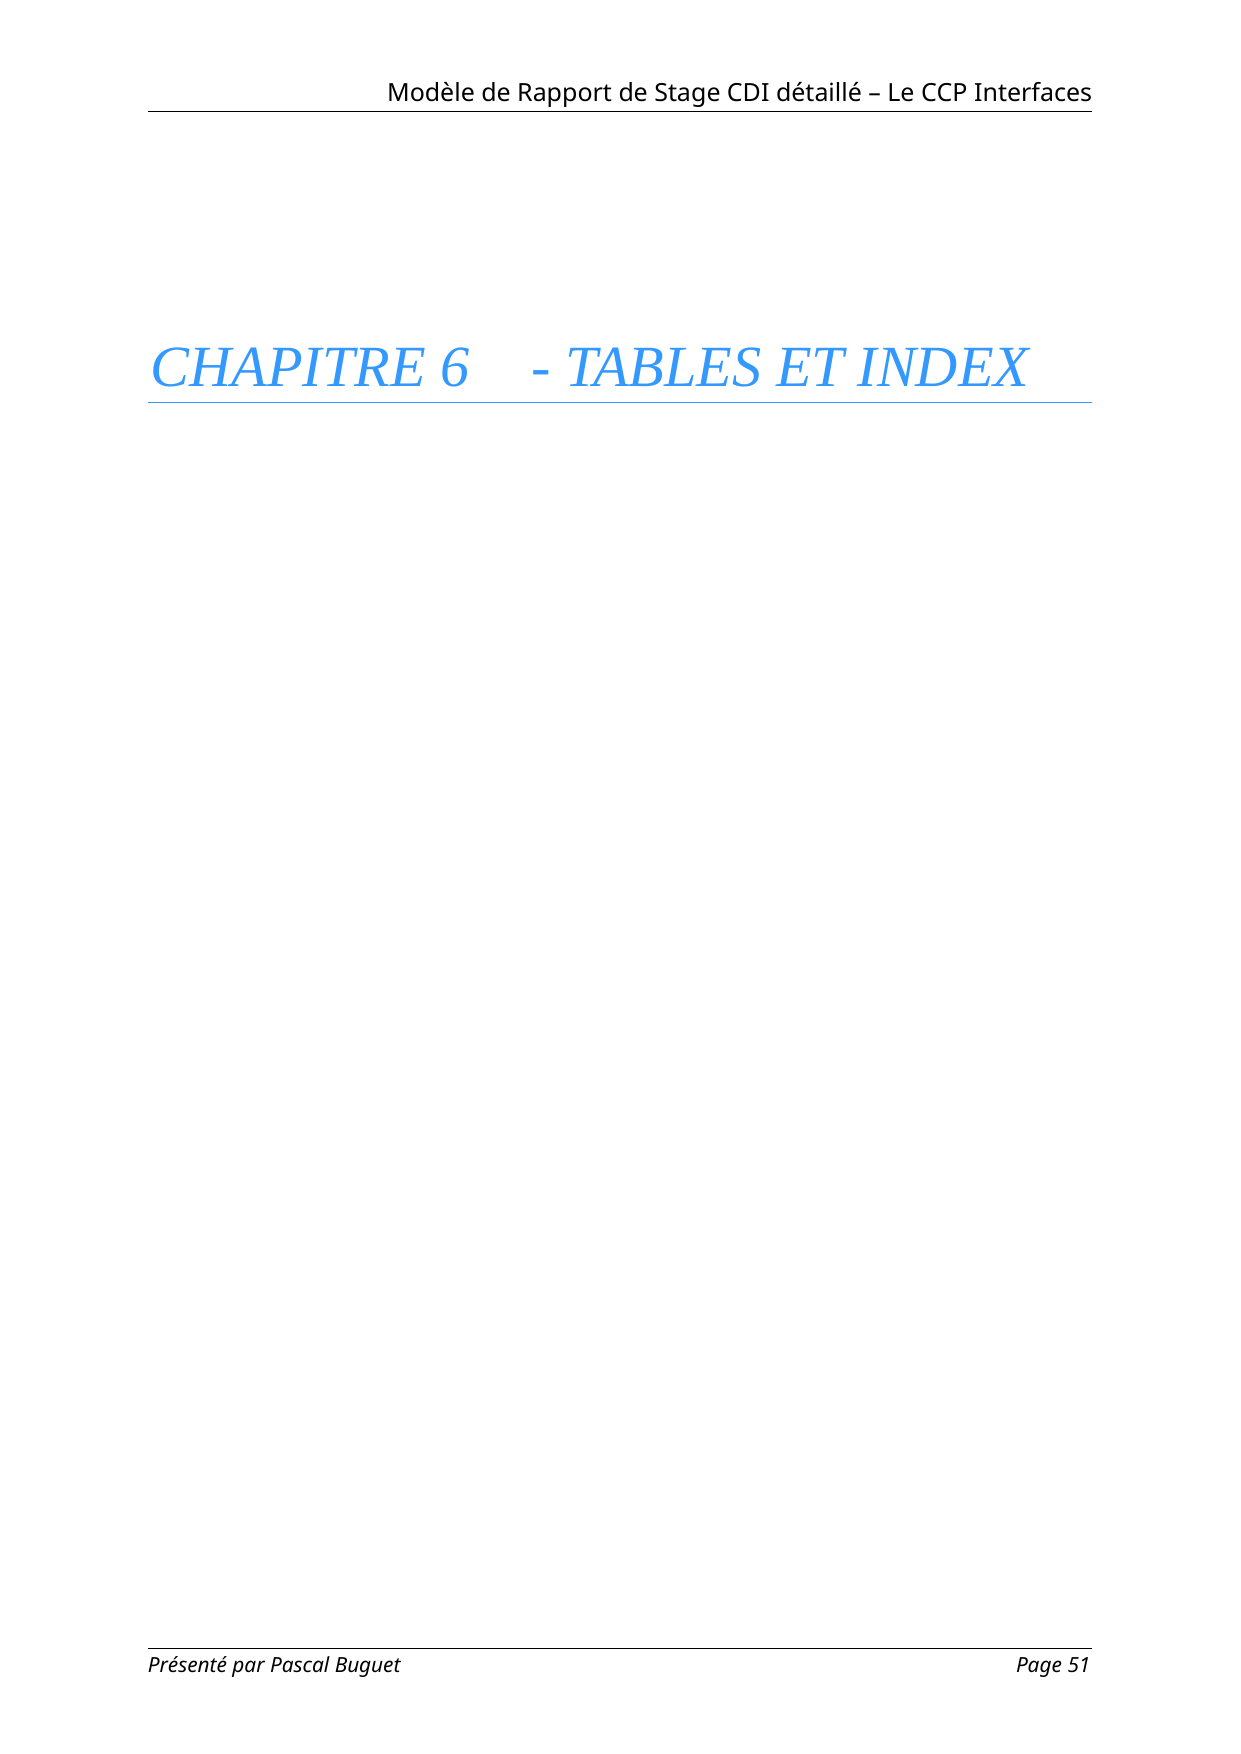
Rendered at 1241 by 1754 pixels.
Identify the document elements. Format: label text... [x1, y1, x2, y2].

subtitle - Tables et Index [148, 329, 1092, 402]
